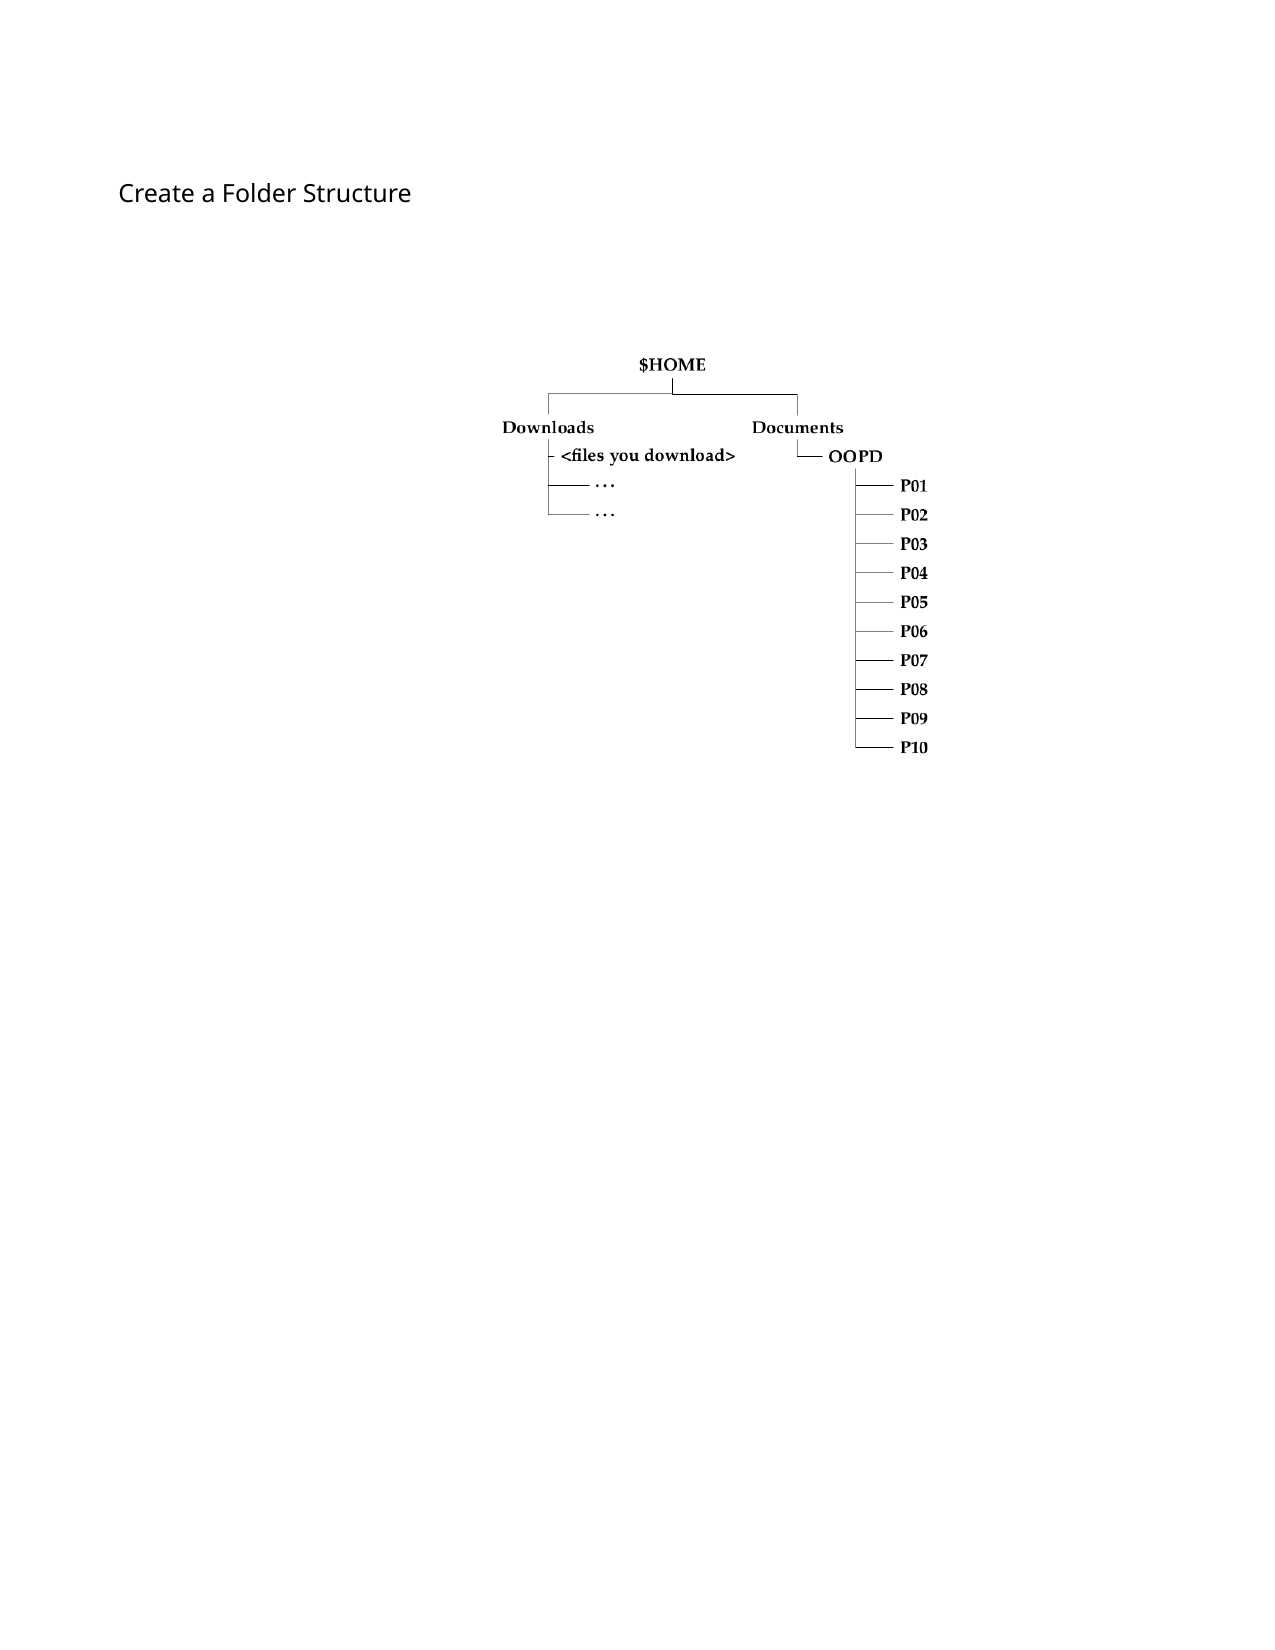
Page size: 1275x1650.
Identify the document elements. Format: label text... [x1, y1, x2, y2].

picture [417, 346, 1000, 763]
text Create a Folder Structure [118, 176, 1157, 210]
